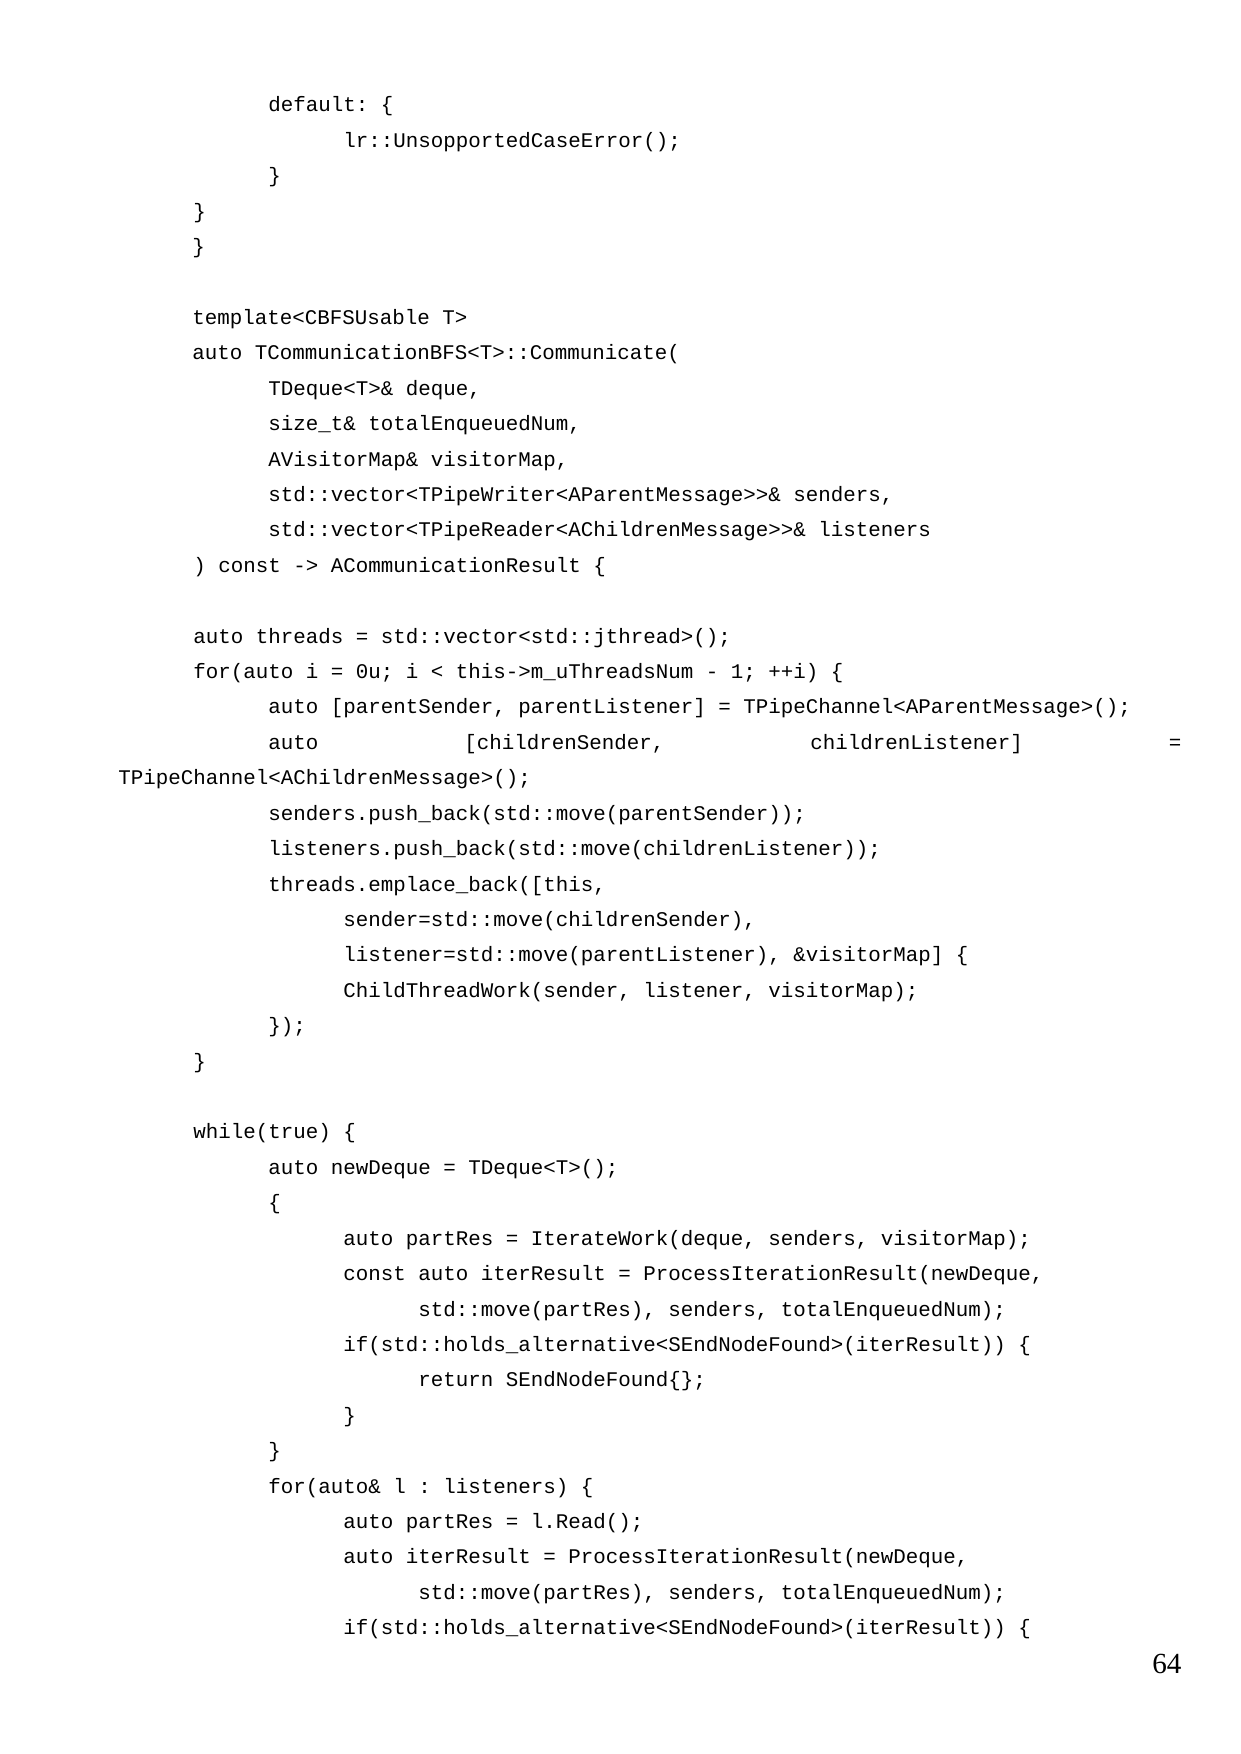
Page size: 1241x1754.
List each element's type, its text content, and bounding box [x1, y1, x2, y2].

text } [118, 236, 1181, 260]
text threads.emplace_back([this, [118, 874, 1181, 897]
text default: { [118, 94, 1181, 118]
text std::vector<TPipeWriter<AParentMessage>>& senders, [118, 484, 1181, 508]
text senders.push_back(std::move(parentSender)); [118, 803, 1181, 826]
text } [118, 1405, 1181, 1428]
text if(std::holds_alternative<SEndNodeFound>(iterResult)) { [118, 1617, 1181, 1641]
text std::move(partRes), senders, totalEnqueuedNum); [118, 1299, 1181, 1322]
text if(std::holds_alternative<SEndNodeFound>(iterResult)) { [118, 1334, 1181, 1358]
text } [118, 1051, 1181, 1074]
text } [118, 201, 1181, 224]
text AVisitorMap& visitorMap, [118, 449, 1181, 472]
text template<CBFSUsable T> [118, 307, 1181, 331]
text auto [parentSender, parentListener] = TPipeChannel<AParentMessage>(); [118, 697, 1181, 720]
text listeners.push_back(std::move(childrenListener)); [118, 838, 1181, 862]
text auto partRes = l.Read(); [118, 1511, 1181, 1535]
text TDeque<T>& deque, [118, 378, 1181, 401]
text auto iterResult = ProcessIterationResult(newDeque, [118, 1547, 1181, 1570]
text for(auto i = 0u; i < this->m_uThreadsNum - 1; ++i) { [118, 661, 1181, 685]
text { [118, 1192, 1181, 1216]
text std::vector<TPipeReader<AChildrenMessage>>& listeners [118, 519, 1181, 543]
text auto [childrenSender, childrenListener] = TPipeChannel<AChildrenMessage>(); [118, 732, 1181, 791]
text while(true) { [118, 1122, 1181, 1145]
text } [118, 1440, 1181, 1464]
text auto threads = std::vector<std::jthread>(); [118, 626, 1181, 649]
text return SEndNodeFound{}; [118, 1369, 1181, 1393]
text listener=std::move(parentListener), &visitorMap] { [118, 944, 1181, 968]
text sender=std::move(childrenSender), [118, 909, 1181, 933]
text auto newDeque = TDeque<T>(); [118, 1157, 1181, 1181]
text size_t& totalEnqueuedNum, [118, 413, 1181, 437]
text } [118, 165, 1181, 189]
text ChildThreadWork(sender, listener, visitorMap); [118, 980, 1181, 1003]
text ) const -> ACommunicationResult { [118, 555, 1181, 578]
text auto TCommunicationBFS<T>::Communicate( [118, 342, 1181, 366]
text const auto iterResult = ProcessIterationResult(newDeque, [118, 1263, 1181, 1287]
text auto partRes = IterateWork(deque, senders, visitorMap); [118, 1228, 1181, 1251]
text }); [118, 1015, 1181, 1039]
text lr::UnsopportedCaseError(); [118, 130, 1181, 153]
text std::move(partRes), senders, totalEnqueuedNum); [118, 1582, 1181, 1606]
text for(auto& l : listeners) { [118, 1476, 1181, 1499]
